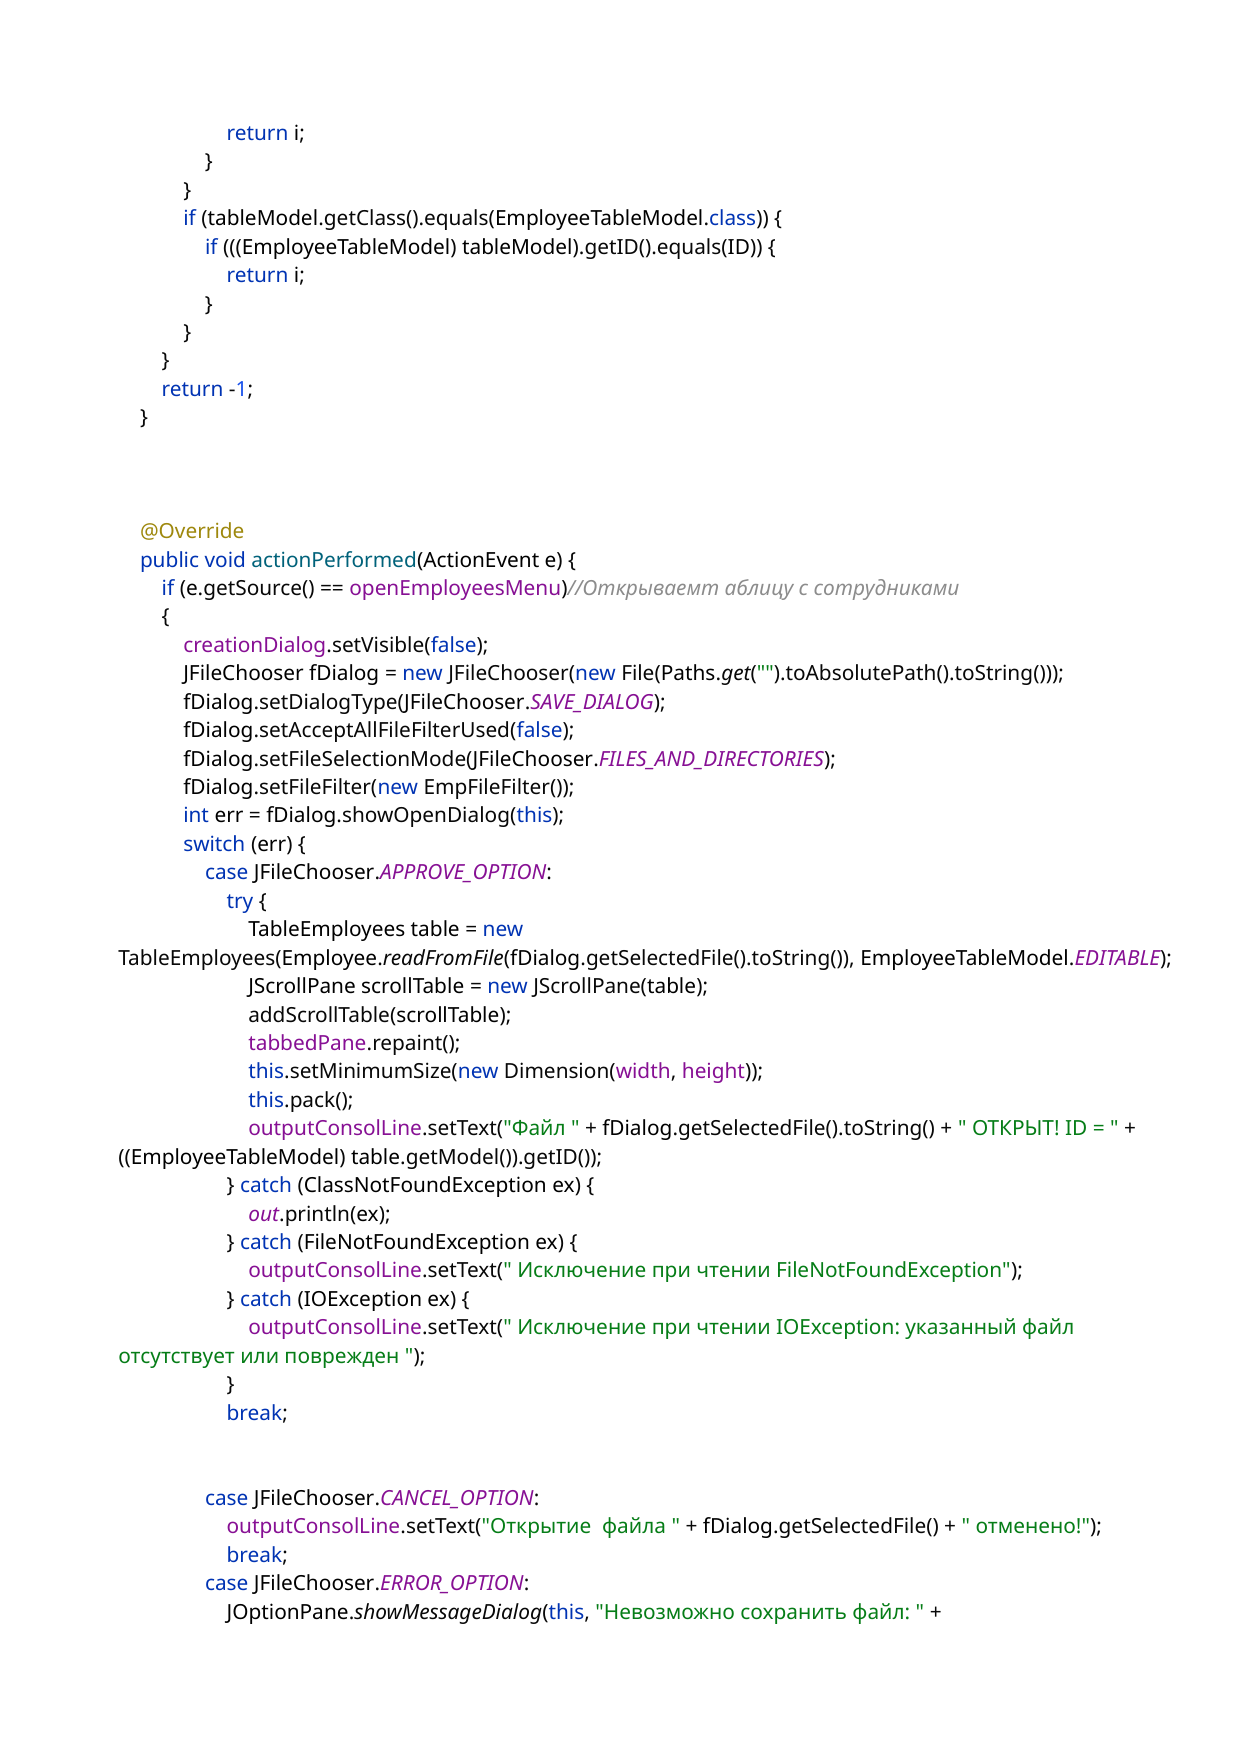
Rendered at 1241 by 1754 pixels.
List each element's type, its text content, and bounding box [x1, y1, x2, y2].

text return i; } } if (tableModel.getClass().equals(EmployeeTableModel.class)) { if (((EmployeeTableModel) tableModel).getID().equals(ID)) { return i; } } } return -1; } @Override public void actionPerformed(ActionEvent e) { if (e.getSource() == openEmployeesMenu)//Открываемт аблицу с сотрудниками { creationDialog.setVisible(false); JFileChooser fDialog = new JFileChooser(new File(Paths.get("").toAbsolutePath().toString())); fDialog.setDialogType(JFileChooser.SAVE_DIALOG); fDialog.setAcceptAllFileFilterUsed(false); fDialog.setFileSelectionMode(JFileChooser.FILES_AND_DIRECTORIES); fDialog.setFileFilter(new EmpFileFilter()); int err = fDialog.showOpenDialog(this); switch (err) { case JFileChooser.APPROVE_OPTION: try { TableEmployees table = new TableEmployees(Employee.readFromFile(fDialog.getSelectedFile().toString()), EmployeeTableModel.EDITABLE); JScrollPane scrollTable = new JScrollPane(table); addScrollTable(scrollTable); tabbedPane.repaint(); this.setMinimumSize(new Dimension(width, height)); this.pack(); outputConsolLine.setText("Файл " + fDialog.getSelectedFile().toString() + " ОТКРЫТ! ID = " + ((EmployeeTableModel) table.getModel()).getID()); } catch (ClassNotFoundException ex) { out.println(ex); } catch (FileNotFoundException ex) { outputConsolLine.setText(" Исключение при чтении FileNotFoundException"); } catch (IOException ex) { outputConsolLine.setText(" Исключение при чтении IOException: указанный файл отсутствует или поврежден "); } break; case JFileChooser.CANCEL_OPTION: outputConsolLine.setText("Открытие файла " + fDialog.getSelectedFile() + " отменено!"); break; case JFileChooser.ERROR_OPTION: JOptionPane.showMessageDialog(this, "Невозможно сохранить файл: " + [118, 118, 1176, 1625]
